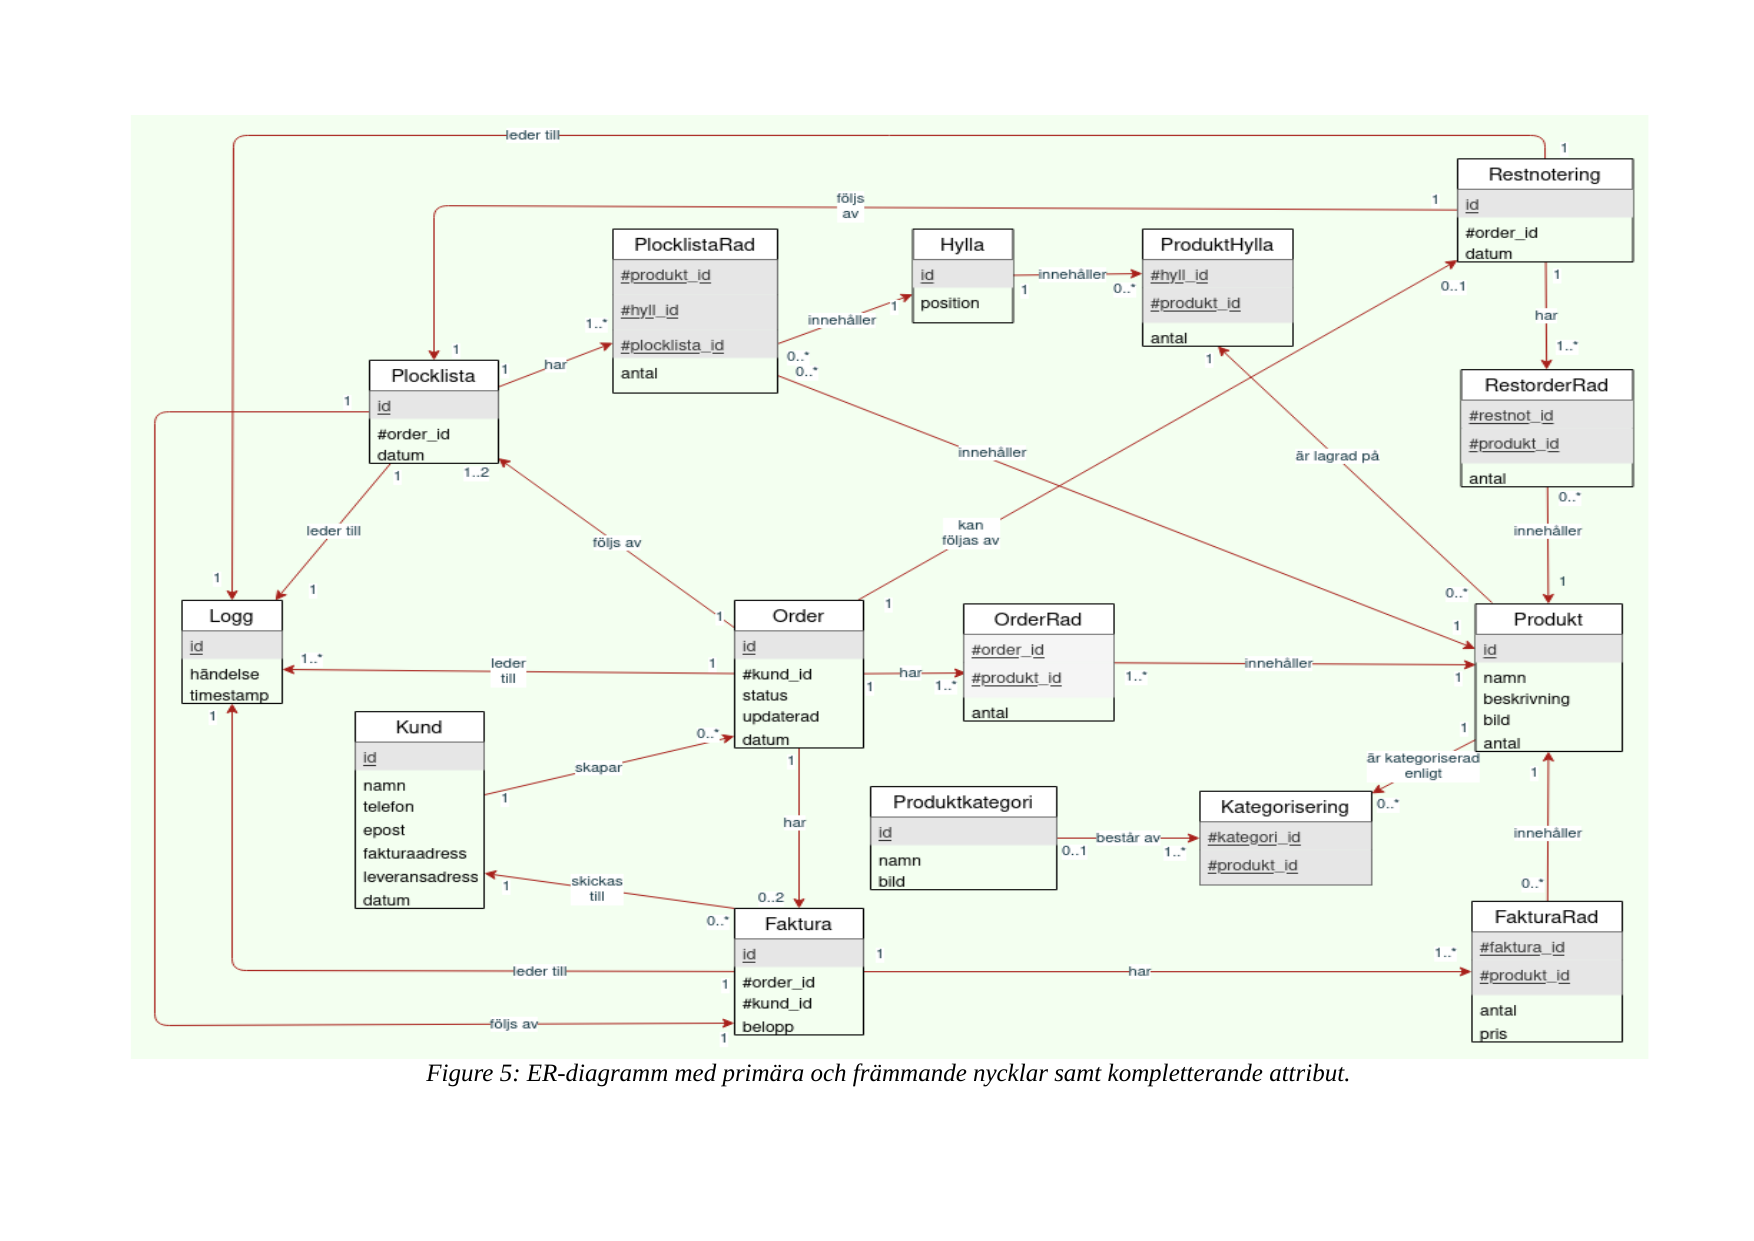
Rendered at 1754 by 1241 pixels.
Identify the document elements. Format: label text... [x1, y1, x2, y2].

text Figure 5: ER-diagramm med primära och främmande nycklar samt kompletterande attribut. [113, 115, 1666, 1087]
picture [130, 115, 1649, 1059]
